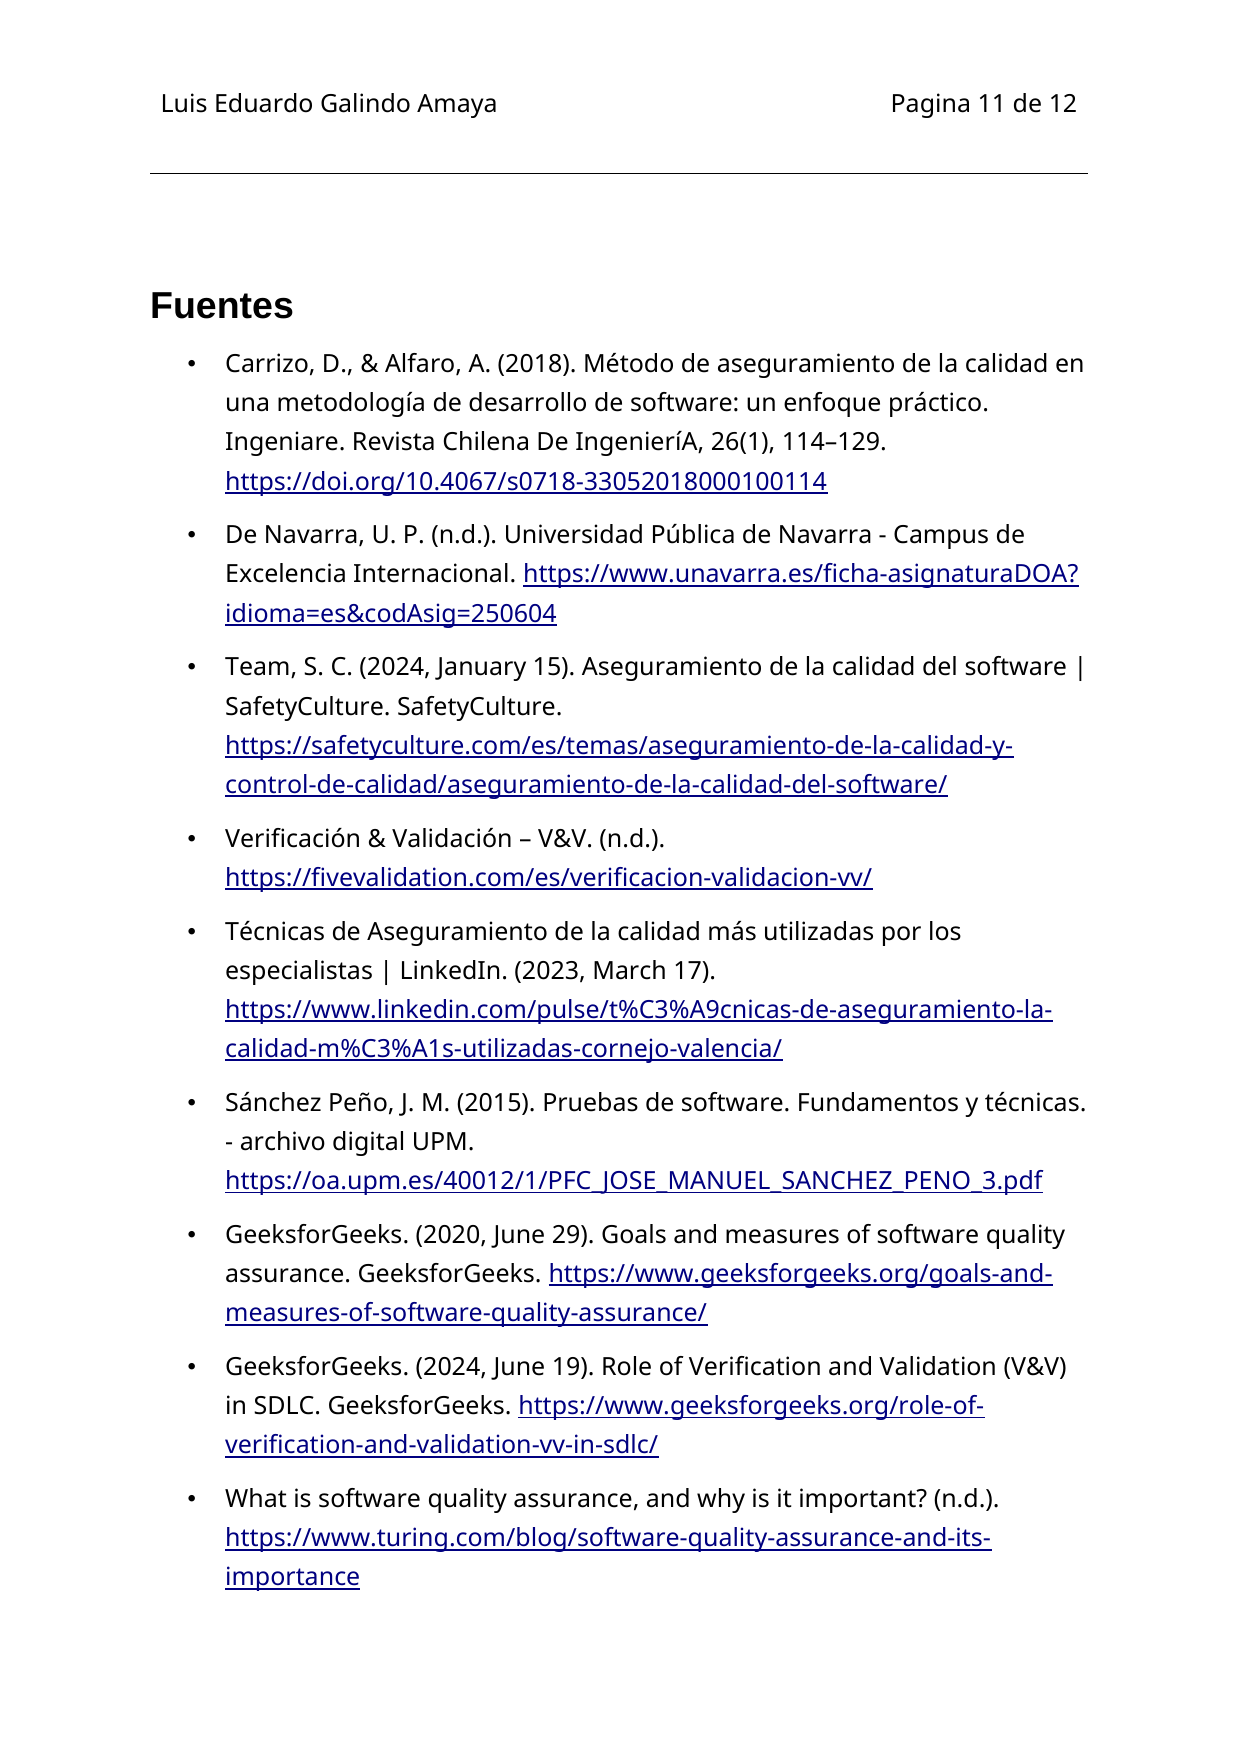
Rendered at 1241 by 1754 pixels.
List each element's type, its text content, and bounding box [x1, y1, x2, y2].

list GeeksforGeeks. (2020, June 29). Goals and measures of software quality assurance. GeeksforGeeks. https://www.geeksforgeeks.org/goals-and-measures-of-software-quality-assurance/ [187, 1217, 1090, 1329]
subtitle Fuentes [150, 283, 1090, 326]
list Técnicas de Aseguramiento de la calidad más utilizadas por los especialistas | LinkedIn. (2023, March 17). https://www.linkedin.com/pulse/t%C3%A9cnicas-de-aseguramiento-la-calidad-m%C3%A1s-utilizadas-cornejo-valencia/ [187, 913, 1090, 1065]
list Verificación & Validación – V&V. (n.d.). https://fivevalidation.com/es/verificacion-validacion-vv/ [187, 820, 1090, 893]
list GeeksforGeeks. (2024, June 19). Role of Verification and Validation (V&V) in SDLC. GeeksforGeeks. https://www.geeksforgeeks.org/role-of-verification-and-validation-vv-in-sdlc/ [187, 1349, 1090, 1461]
list De Navarra, U. P. (n.d.). Universidad Pública de Navarra - Campus de Excelencia Internacional. https://www.unavarra.es/ficha-asignaturaDOA?idioma=es&codAsig=250604 [187, 517, 1090, 629]
list Carrizo, D., & Alfaro, A. (2018). Método de aseguramiento de la calidad en una metodología de desarrollo de software: un enfoque práctico. Ingeniare. Revista Chilena De IngenieríA, 26(1), 114–129. https://doi.org/10.4067/s0718-33052018000100114 [187, 346, 1090, 497]
list Sánchez Peño, J. M. (2015). Pruebas de software. Fundamentos y técnicas. - archivo digital UPM. https://oa.upm.es/40012/1/PFC_JOSE_MANUEL_SANCHEZ_PENO_3.pdf [187, 1084, 1090, 1197]
list Team, S. C. (2024, January 15). Aseguramiento de la calidad del software | SafetyCulture. SafetyCulture. https://safetyculture.com/es/temas/aseguramiento-de-la-calidad-y-control-de-calidad/aseguramiento-de-la-calidad-del-software/ [187, 649, 1090, 801]
list What is software quality assurance, and why is it important? (n.d.). https://www.turing.com/blog/software-quality-assurance-and-its-importance [187, 1481, 1090, 1593]
